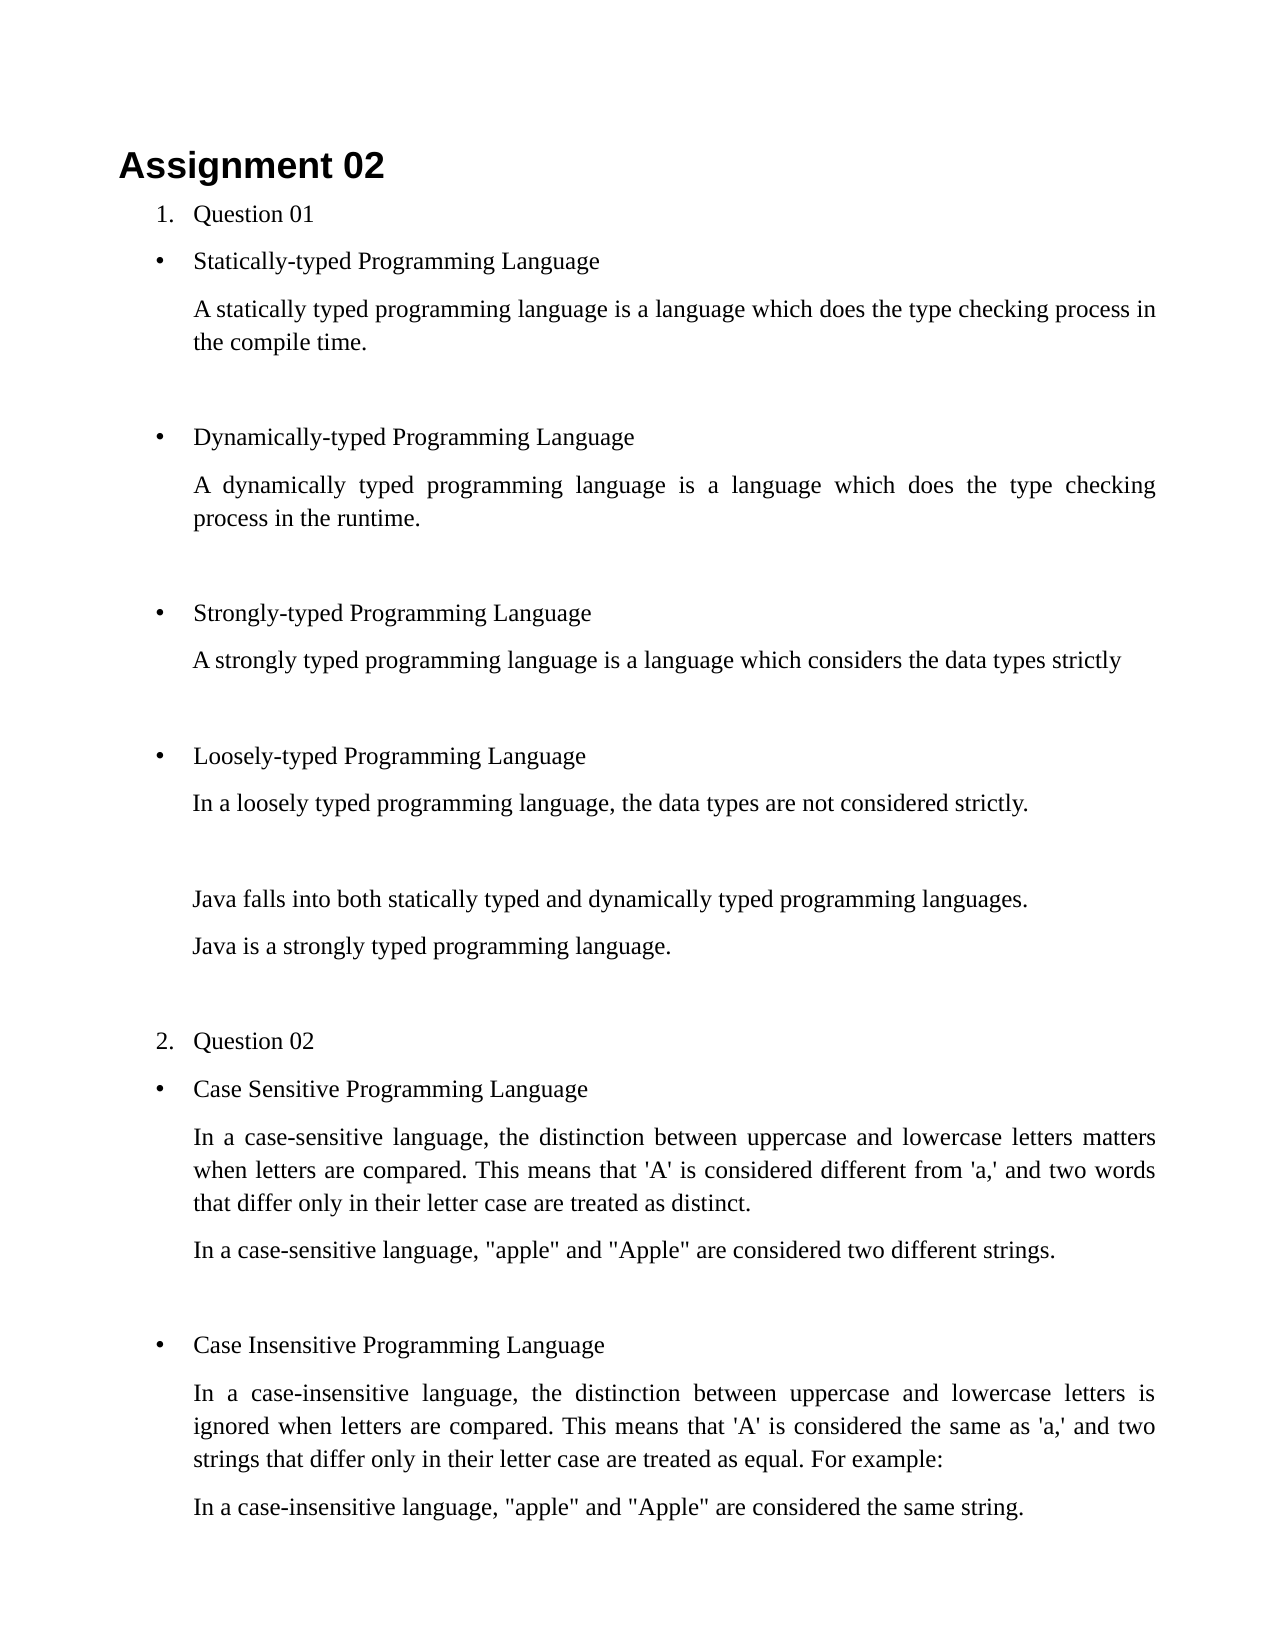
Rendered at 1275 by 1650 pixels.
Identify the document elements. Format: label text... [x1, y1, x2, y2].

list Loosely-typed Programming Language [156, 741, 1157, 769]
text In a loosely typed programming language, the data types are not considered strictly. [118, 788, 1157, 817]
list In a case-insensitive language, the distinction between uppercase and lowercase letters is ignored when letters are compared. This means that 'A' is considered the same as 'a,' and two strings that differ only in their letter case are treated as equal. For example: [156, 1378, 1157, 1473]
list In a case-sensitive language, the distinction between uppercase and lowercase letters matters when letters are compared. This means that 'A' is considered different from 'a,' and two words that differ only in their letter case are treated as distinct. [156, 1122, 1157, 1216]
list Case Sensitive Programming Language [156, 1074, 1157, 1103]
list A dynamically typed programming language is a language which does the type checking process in the runtime. [156, 470, 1157, 532]
text Java falls into both statically typed and dynamically typed programming languages. [118, 884, 1157, 912]
text A strongly typed programming language is a language which considers the data types strictly [118, 646, 1157, 674]
list Question 01 [156, 199, 1157, 227]
list In a case-insensitive language, "apple" and "Apple" are considered the same string. [156, 1492, 1157, 1521]
list Case Insensitive Programming Language [156, 1331, 1157, 1359]
list Question 02 [156, 1026, 1157, 1055]
list Statically-typed Programming Language [156, 246, 1157, 275]
text Java is a strongly typed programming language. [118, 931, 1157, 960]
list A statically typed programming language is a language which does the type checking process in the compile time. [156, 294, 1157, 356]
list In a case-sensitive language, "apple" and "Apple" are considered two different strings. [156, 1235, 1157, 1264]
subtitle Assignment 02 [118, 143, 1157, 186]
list Dynamically-typed Programming Language [156, 422, 1157, 451]
list Strongly-typed Programming Language [156, 598, 1157, 627]
